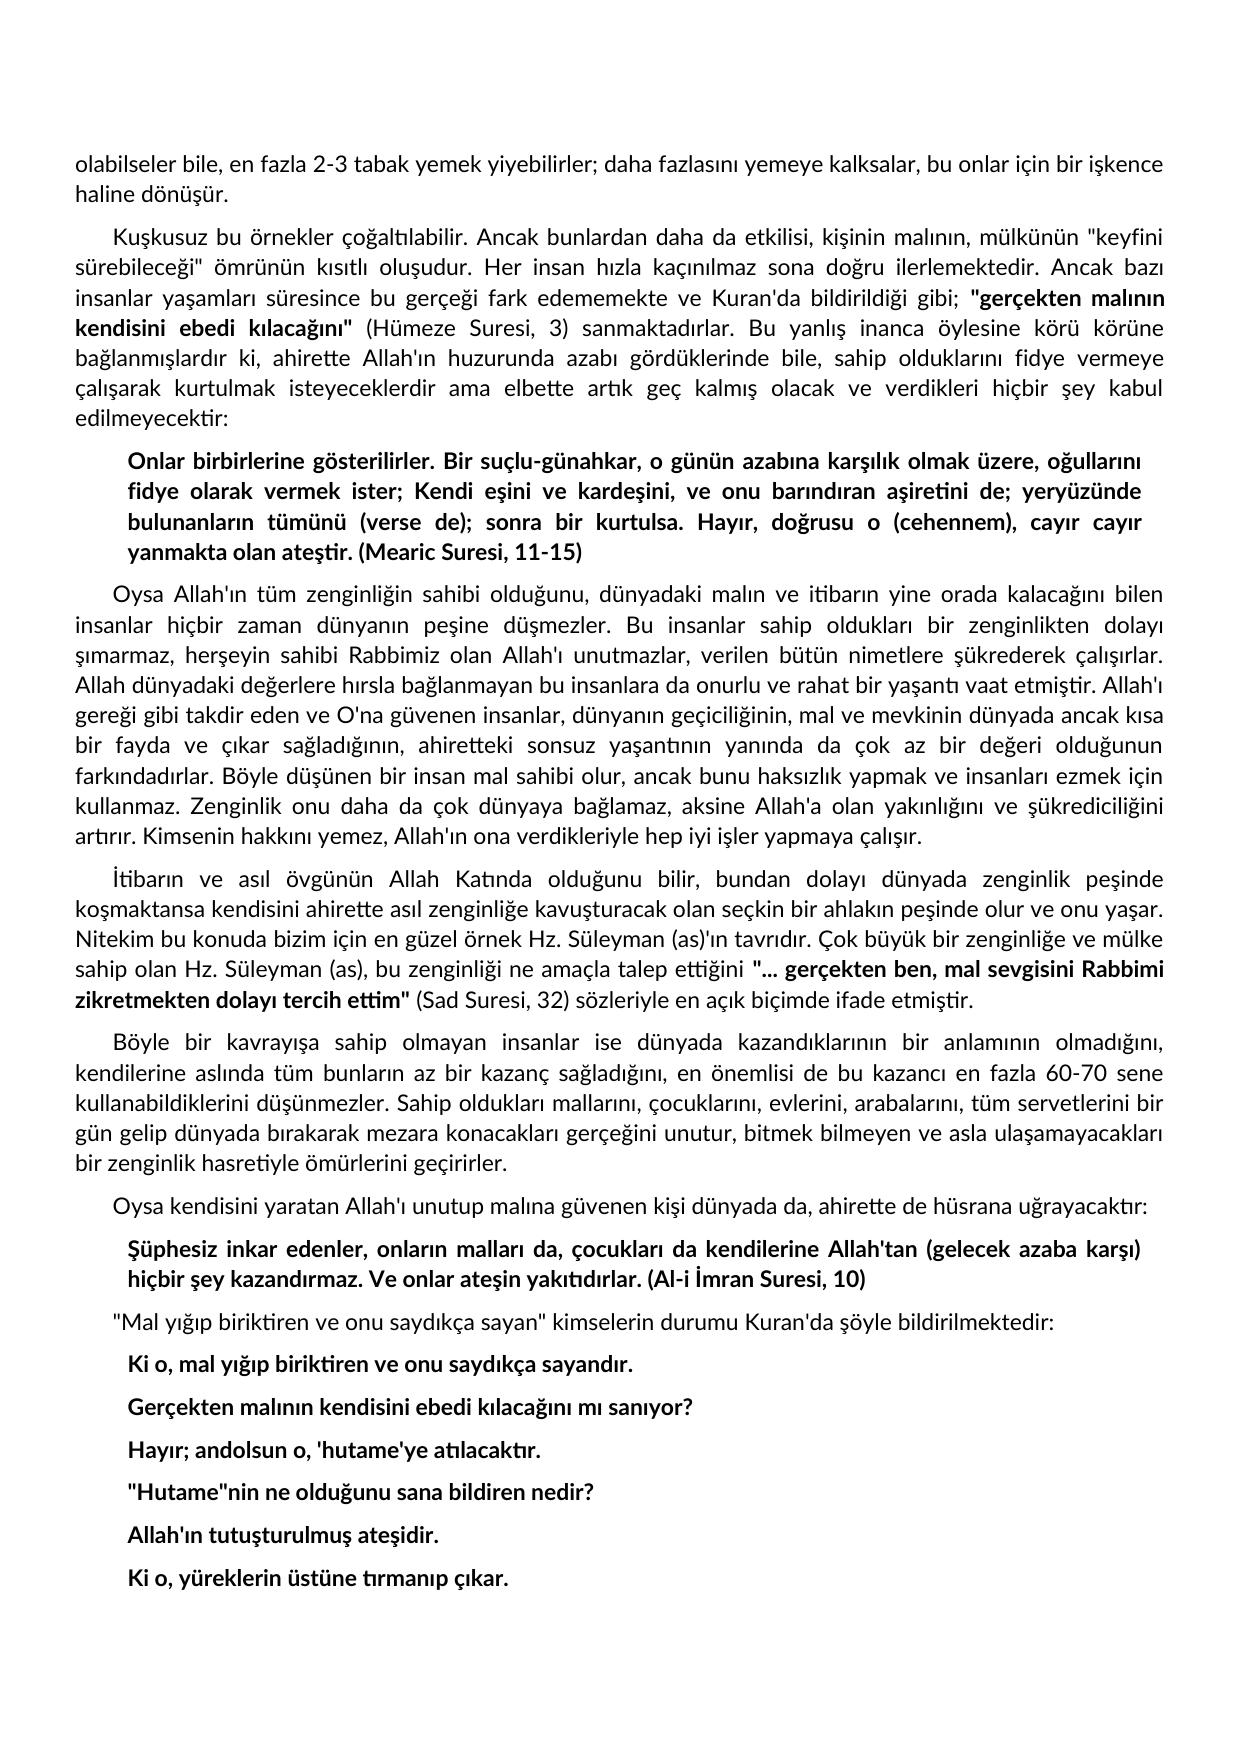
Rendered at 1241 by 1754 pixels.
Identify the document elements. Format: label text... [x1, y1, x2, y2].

text "Hutame"nin ne olduğunu sana bildiren nedir? [127, 1478, 1143, 1506]
text Böyle bir kavrayışa sahip olmayan insanlar ise dünyada kazandıklarının bir anlamının olmadığını, kendilerine aslında tüm bunların az bir kazanç sağladığını, en önemlisi de bu kazancı en fazla 60-70 sene kullanabildiklerini düşünmezler. Sahip oldukları mallarını, çocuklarını, evlerini, arabalarını, tüm servetlerini bir gün gelip dünyada bırakarak mezara konacakları gerçeğini unutur, bitmek bilmeyen ve asla ulaşamayacakları bir zenginlik hasretiyle ömürlerini geçirirler. [75, 1028, 1165, 1176]
text Kuşkusuz bu örnekler çoğaltılabilir. Ancak bunlardan daha da etkilisi, kişinin malının, mülkünün "keyfini sürebileceği" ömrünün kısıtlı oluşudur. Her insan hızla kaçınılmaz sona doğru ilerlemektedir. Ancak bazı insanlar yaşamları süresince bu gerçeği fark edememekte ve Kuran'da bildirildiği gibi; "gerçekten malının kendisini ebedi kılacağını" (Hümeze Suresi, 3) sanmaktadırlar. Bu yanlış inanca öylesine körü körüne bağlanmışlardır ki, ahirette Allah'ın huzurunda azabı gördüklerinde bile, sahip olduklarını fidye vermeye çalışarak kurtulmak isteyeceklerdir ama elbette artık geç kalmış olacak ve verdikleri hiçbir şey kabul edilmeyecektir: [75, 223, 1165, 432]
text Allah'ın tutuşturulmuş ateşidir. [127, 1521, 1143, 1548]
text Şüphesiz inkar edenler, onların malları da, çocukları da kendilerine Allah'tan (gelecek azaba karşı) hiçbir şey kazandırmaz. Ve onlar ateşin yakıtıdırlar. (Al-i İmran Suresi, 10) [127, 1234, 1143, 1292]
text Oysa kendisini yaratan Allah'ı unutup malına güvenen kişi dünyada da, ahirette de hüsrana uğrayacaktır: [75, 1192, 1165, 1219]
text Onlar birbirlerine gösterilirler. Bir suçlu-günahkar, o günün azabına karşılık olmak üzere, oğullarını fidye olarak vermek ister; Kendi eşini ve kardeşini, ve onu barındıran aşiretini de; yeryüzünde bulunanların tümünü (verse de); sonra bir kurtulsa. Hayır, doğrusu o (cehennem), cayır cayır yanmakta olan ateştir. (Mearic Suresi, 11-15) [127, 447, 1143, 565]
text Gerçekten malının kendisini ebedi kılacağını mı sanıyor? [127, 1393, 1143, 1420]
text Oysa Allah'ın tüm zenginliğin sahibi olduğunu, dünyadaki malın ve itibarın yine orada kalacağını bilen insanlar hiçbir zaman dünyanın peşine düşmezler. Bu insanlar sahip oldukları bir zenginlikten dolayı şımarmaz, herşeyin sahibi Rabbimiz olan Allah'ı unutmazlar, verilen bütün nimetlere şükrederek çalışırlar. Allah dünyadaki değerlere hırsla bağlanmayan bu insanlara da onurlu ve rahat bir yaşantı vaat etmiştir. Allah'ı gereği gibi takdir eden ve O'na güvenen insanlar, dünyanın geçiciliğinin, mal ve mevkinin dünyada ancak kısa bir fayda ve çıkar sağladığının, ahiretteki sonsuz yaşantının yanında da çok az bir değeri olduğunun farkındadırlar. Böyle düşünen bir insan mal sahibi olur, ancak bunu haksızlık yapmak ve insanları ezmek için kullanmaz. Zenginlik onu daha da çok dünyaya bağlamaz, aksine Allah'a olan yakınlığını ve şükrediciliğini artırır. Kimsenin hakkını yemez, Allah'ın ona verdikleriyle hep iyi işler yapmaya çalışır. [75, 580, 1165, 849]
text İtibarın ve asıl övgünün Allah Katında olduğunu bilir, bundan dolayı dünyada zenginlik peşinde koşmaktansa kendisini ahirette asıl zenginliğe kavuşturacak olan seçkin bir ahlakın peşinde olur ve onu yaşar. Nitekim bu konuda bizim için en güzel örnek Hz. Süleyman (as)'ın tavrıdır. Çok büyük bir zenginliğe ve mülke sahip olan Hz. Süleyman (as), bu zenginliği ne amaçla talep ettiğini "... gerçekten ben, mal sevgisini Rabbimi zikretmekten dolayı tercih ettim" (Sad Suresi, 32) sözleriyle en açık biçimde ifade etmiştir. [75, 864, 1165, 1013]
text Ki o, mal yığıp biriktiren ve onu saydıkça sayandır. [127, 1350, 1143, 1377]
text Ki o, yüreklerin üstüne tırmanıp çıkar. [127, 1563, 1143, 1591]
text "Mal yığıp biriktiren ve onu saydıkça sayan" kimselerin durumu Kuran'da şöyle bildirilmektedir: [75, 1307, 1165, 1335]
text Hayır; andolsun o, 'hutame'ye atılacaktır. [127, 1435, 1143, 1463]
text olabilseler bile, en fazla 2-3 tabak yemek yiyebilirler; daha fazlasını yemeye kalksalar, bu onlar için bir işkence haline dönüşür. [75, 150, 1165, 208]
